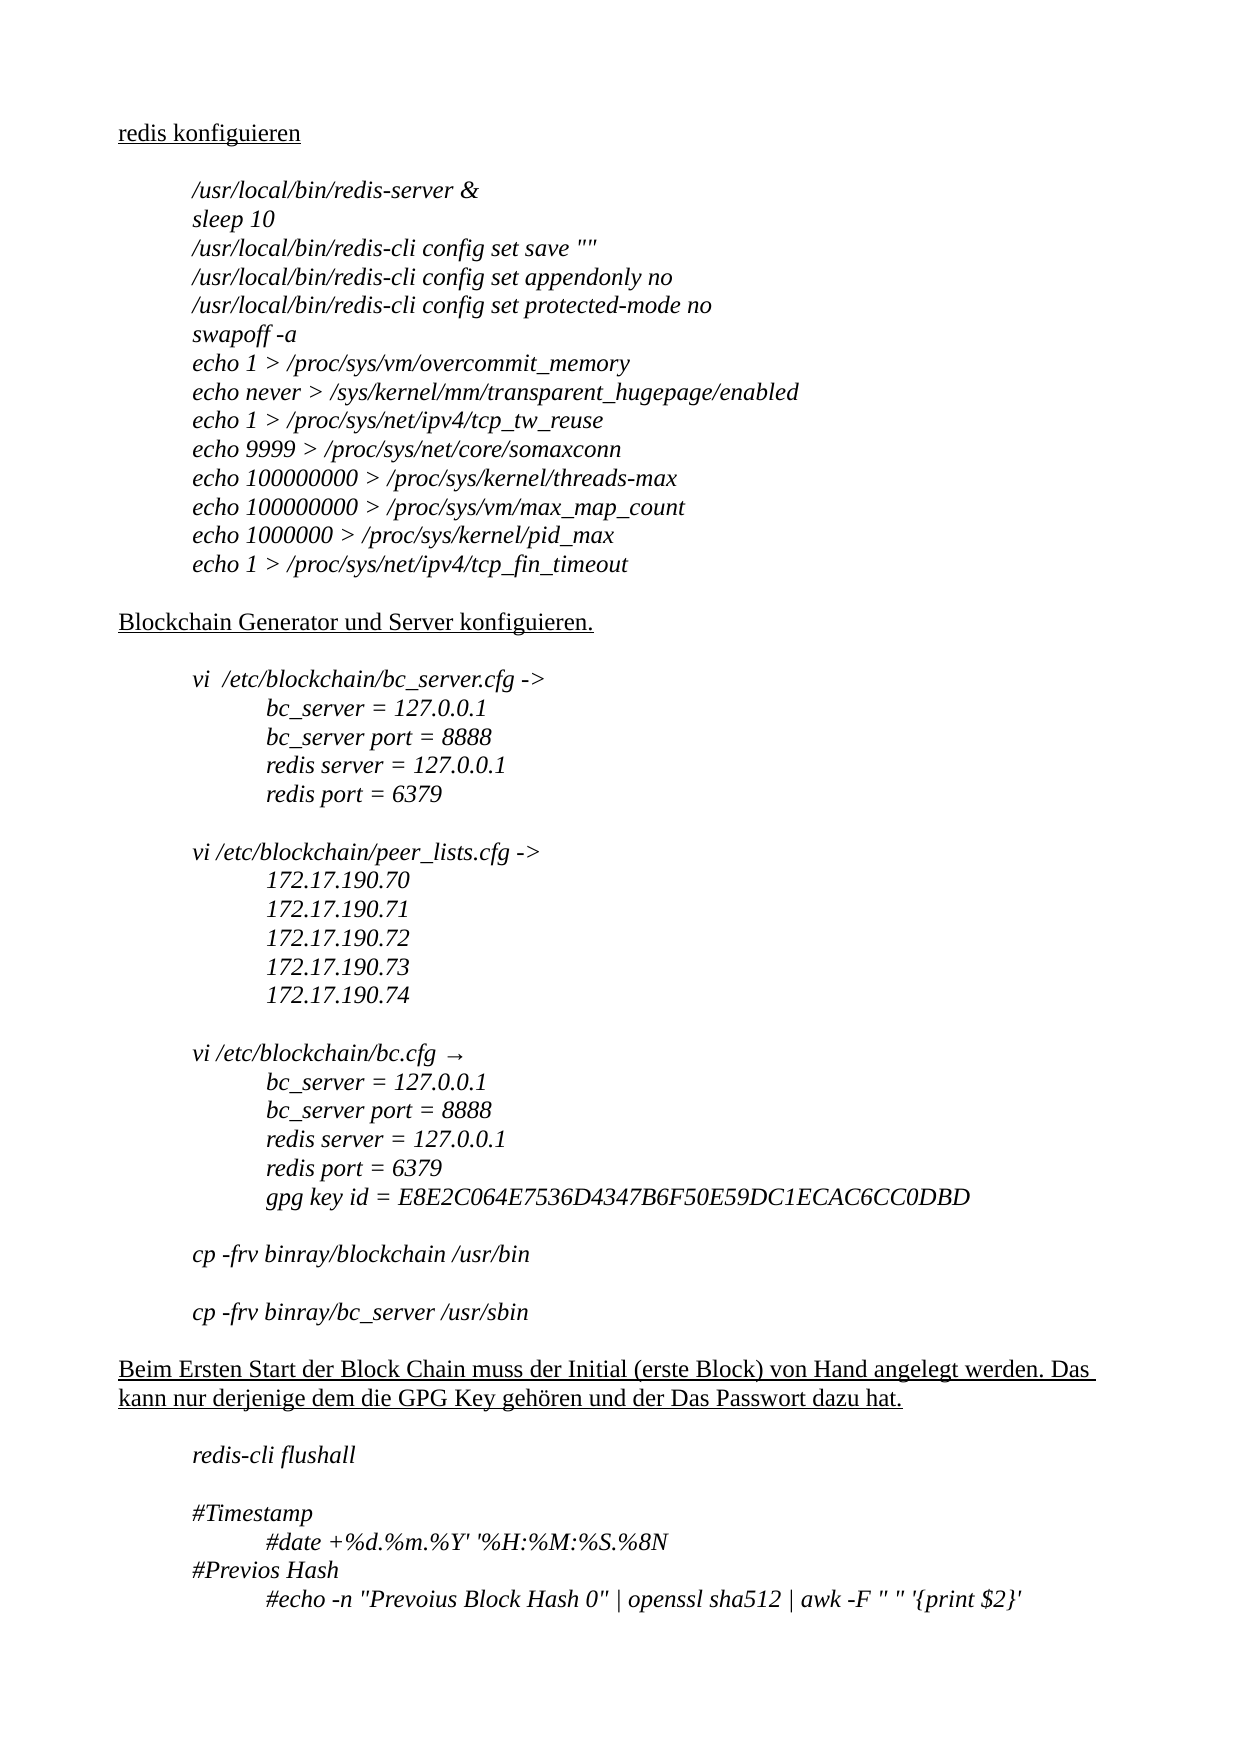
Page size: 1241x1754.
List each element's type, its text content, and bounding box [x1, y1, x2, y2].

text echo 1 > /proc/sys/vm/overcommit_memory [118, 348, 1122, 377]
text redis server = 127.0.0.1 [118, 1124, 1122, 1153]
text /usr/local/bin/redis-cli config set save "" [118, 233, 1122, 262]
text redis port = 6379 vi /etc/blockchain/peer_lists.cfg -> 172.17.190.70 172.17.190.71 172.17.190.72 172.17.190.73 172.17.190.74 [118, 779, 1122, 1009]
text echo 100000000 > /proc/sys/kernel/threads-max [118, 463, 1122, 492]
text gpg key id = E8E2C064E7536D4347B6F50E59DC1ECAC6CC0DBD [118, 1182, 1122, 1211]
text echo never > /sys/kernel/mm/transparent_hugepage/enabled [118, 377, 1122, 406]
text vi /etc/blockchain/bc.cfg → [118, 1009, 1122, 1067]
text redis konfiguieren /usr/local/bin/redis-server & [118, 118, 1122, 204]
text echo 1000000 > /proc/sys/kernel/pid_max [118, 521, 1122, 549]
text cp -frv binray/blockchain /usr/bin cp -frv binray/bc_server /usr/sbin Beim Ersten Start der Block Chain muss der Initial (erste Block) von Hand angelegt werden. Das kann nur derjenige dem die GPG Key gehören und der Das Passwort dazu hat. redis-cli flushall #Timestamp #date +%d.%m.%Y' '%H:%M:%S.%8N #Previos Hash #echo -n "Prevoius Block Hash 0" | openssl sha512 | awk -F " " '{print $2}' [118, 1211, 1122, 1613]
text echo 9999 > /proc/sys/net/core/somaxconn [118, 434, 1122, 463]
text /usr/local/bin/redis-cli config set protected-mode no [118, 291, 1122, 319]
text bc_server = 127.0.0.1 [118, 1067, 1122, 1096]
text swapoff -a [118, 319, 1122, 348]
text echo 100000000 > /proc/sys/vm/max_map_count [118, 492, 1122, 521]
text /usr/local/bin/redis-cli config set appendonly no [118, 262, 1122, 291]
text sleep 10 [118, 204, 1122, 233]
text redis port = 6379 [118, 1153, 1122, 1182]
text bc_server port = 8888 [118, 1096, 1122, 1124]
text echo 1 > /proc/sys/net/ipv4/tcp_tw_reuse [118, 406, 1122, 434]
text echo 1 > /proc/sys/net/ipv4/tcp_fin_timeout Blockchain Generator und Server konfiguieren. vi /etc/blockchain/bc_server.cfg -> bc_server = 127.0.0.1 [118, 549, 1122, 722]
text bc_server port = 8888 [118, 722, 1122, 751]
text redis server = 127.0.0.1 [118, 751, 1122, 779]
